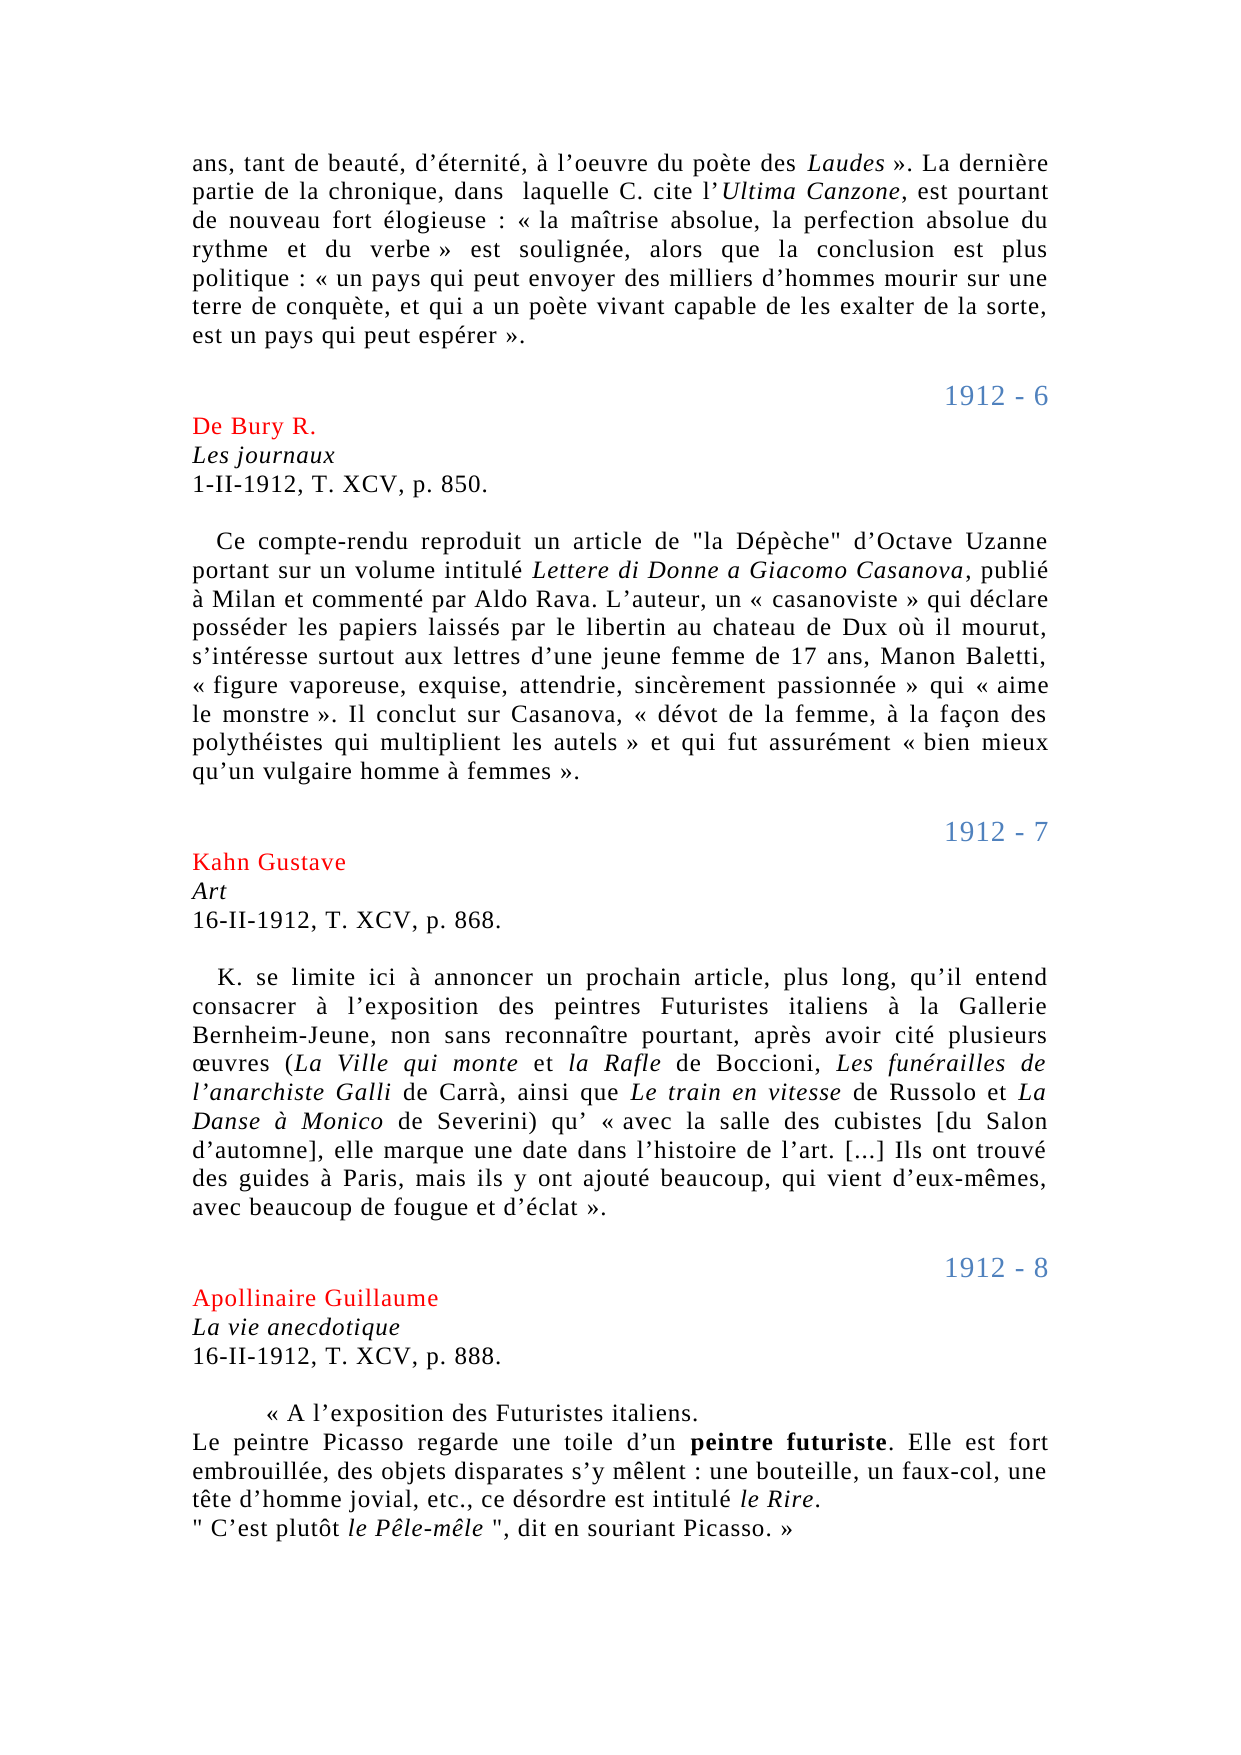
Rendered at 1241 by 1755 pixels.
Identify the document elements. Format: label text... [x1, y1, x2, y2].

text Apollinaire Guillaume [192, 1283, 1048, 1312]
text K. se limite ici à annoncer un prochain article, plus long, qu’il entend consacrer à l’exposition des peintres Futuristes italiens à la Gallerie Bernheim-Jeune, non sans reconnaître pourtant, après avoir cité plusieurs œuvres (La Ville qui monte et la Rafle de Boccioni, Les funérailles de l’anarchiste Galli de Carrà, ainsi que Le train en vitesse de Russolo et La Danse à Monico de Severini) qu’ « avec la salle des cubistes [du Salon d’automne], elle marque une date dans l’histoire de l’art. [...] Ils ont trouvé des guides à Paris, mais ils y ont ajouté beaucoup, qui vient d’eux-mêmes, avec beaucoup de fougue et d’éclat ». [192, 962, 1048, 1221]
text 1-II-1912, T. XCV, p. 850. [192, 469, 1048, 497]
text " C’est plutôt le Pêle-mêle ", dit en souriant Picasso. » [192, 1513, 1048, 1542]
text Les journaux [192, 440, 1048, 469]
text 16-II-1912, T. XCV, p. 868. [192, 905, 1048, 933]
text Ce compte-rendu reproduit un article de "la Dépèche" d’Octave Uzanne portant sur un volume intitulé Lettere di Donne a Giacomo Casanova, publié à Milan et commenté par Aldo Rava. L’auteur, un « casanoviste » qui déclare posséder les papiers laissés par le libertin au chateau de Dux où il mourut, s’intéresse surtout aux lettres d’une jeune femme de 17 ans, Manon Baletti, « figure vaporeuse, exquise, attendrie, sincèrement passionnée » qui « aime le monstre ». Il conclut sur Casanova, « dévot de la femme, à la façon des polythéistes qui multiplient les autels » et qui fut assurément « bien mieux qu’un vulgaire homme à femmes ». [192, 526, 1048, 785]
subtitle 1912 - 6 [192, 378, 1048, 411]
text ans, tant de beauté, d’éternité, à l’oeuvre du poète des Laudes ». La dernière partie de la chronique, dans laquelle C. cite l’Ultima Canzone, est pourtant de nouveau fort élogieuse : « la maîtrise absolue, la perfection absolue du rythme et du verbe » est soulignée, alors que la conclusion est plus politique : « un pays qui peut envoyer des milliers d’hommes mourir sur une terre de conquète, et qui a un poète vivant capable de les exalter de la sorte, est un pays qui peut espérer ». [192, 148, 1048, 349]
text « A l’exposition des Futuristes italiens. [192, 1398, 1048, 1427]
text La vie anecdotique [192, 1312, 1048, 1341]
text Le peintre Picasso regarde une toile d’un peintre futuriste. Elle est fort embrouillée, des objets disparates s’y mêlent : une bouteille, un faux-col, une tête d’homme jovial, etc., ce désordre est intitulé le Rire. [192, 1427, 1048, 1513]
subtitle 1912 - 8 [192, 1250, 1048, 1283]
text De Bury R. [192, 411, 1048, 440]
text 16-II-1912, T. XCV, p. 888. [192, 1341, 1048, 1369]
subtitle 1912 - 7 [192, 814, 1048, 847]
text Art [192, 876, 1048, 905]
text Kahn Gustave [192, 847, 1048, 876]
